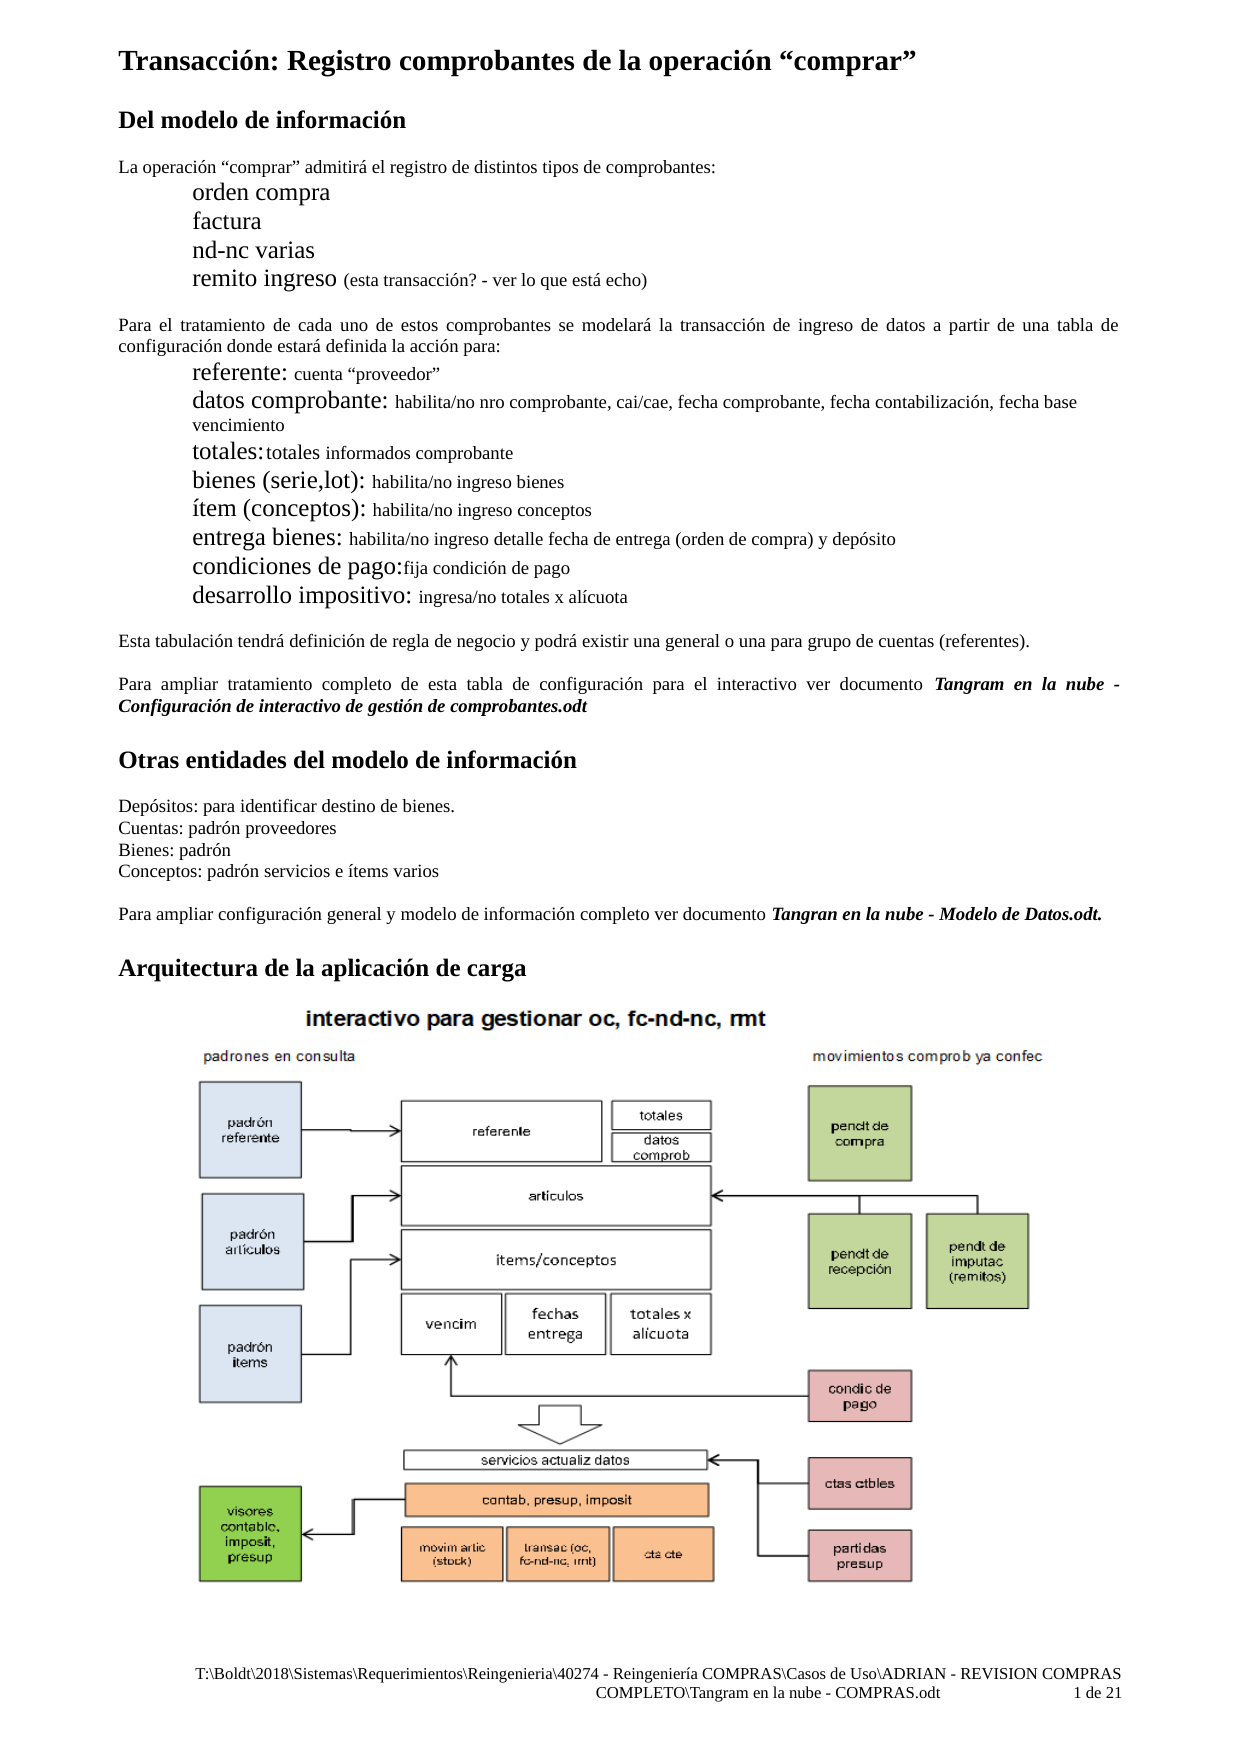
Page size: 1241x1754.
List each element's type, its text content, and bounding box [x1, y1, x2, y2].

text La operación “comprar” admitirá el registro de distintos tipos de comprobantes: [118, 156, 1122, 177]
text entrega bienes: habilita/no ingreso detalle fecha de entrega (orden de compra) y depósito [192, 522, 1122, 551]
text Del modelo de información [118, 105, 1122, 134]
text Cuentas: padrón proveedores [118, 817, 1122, 838]
text Para ampliar tratamiento completo de esta tabla de configuración para el interactivo ver documento Tangram en la nube - Configuración de interactivo de gestión de comprobantes.odt [118, 673, 1122, 716]
text orden compra [192, 177, 1122, 206]
text Para el tratamiento de cada uno de estos comprobantes se modelará la transacción de ingreso de datos a partir de una tabla de configuración donde estará definida la acción para: [118, 314, 1122, 357]
text Esta tabulación tendrá definición de regla de negocio y podrá existir una general o una para grupo de cuentas (referentes). [118, 630, 1122, 652]
text referente: cuenta “proveedor” [192, 357, 1122, 386]
text totales: totales informados comprobante [192, 436, 1122, 465]
text ítem (conceptos): habilita/no ingreso conceptos [192, 493, 1122, 522]
text datos comprobante: habilita/no nro comprobante, cai/cae, fecha comprobante, fecha contabilización, fecha base vencimiento [192, 386, 1122, 436]
text desarrollo impositivo: ingresa/no totales x alícuota [192, 580, 1122, 608]
text Bienes: padrón [118, 838, 1122, 860]
text Otras entidades del modelo de información [118, 745, 1122, 774]
text Depósitos: para identificar destino de bienes. [118, 795, 1122, 817]
text Conceptos: padrón servicios e ítems varios [118, 860, 1122, 882]
text Transacción: Registro comprobantes de la operación “comprar” [118, 43, 1122, 77]
text Arquitectura de la aplicación de carga [118, 953, 1122, 982]
text remito ingreso (esta transacción? - ver lo que está echo) [192, 263, 1122, 292]
text condiciones de pago:fija condición de pago [192, 551, 1122, 580]
text nd-nc varias [192, 235, 1122, 263]
text bienes (serie,lot): habilita/no ingreso bienes [192, 465, 1122, 493]
picture [173, 1003, 1067, 1613]
text factura [192, 206, 1122, 235]
text Para ampliar configuración general y modelo de información completo ver documento Tangran en la nube - Modelo de Datos.odt. [118, 903, 1122, 925]
